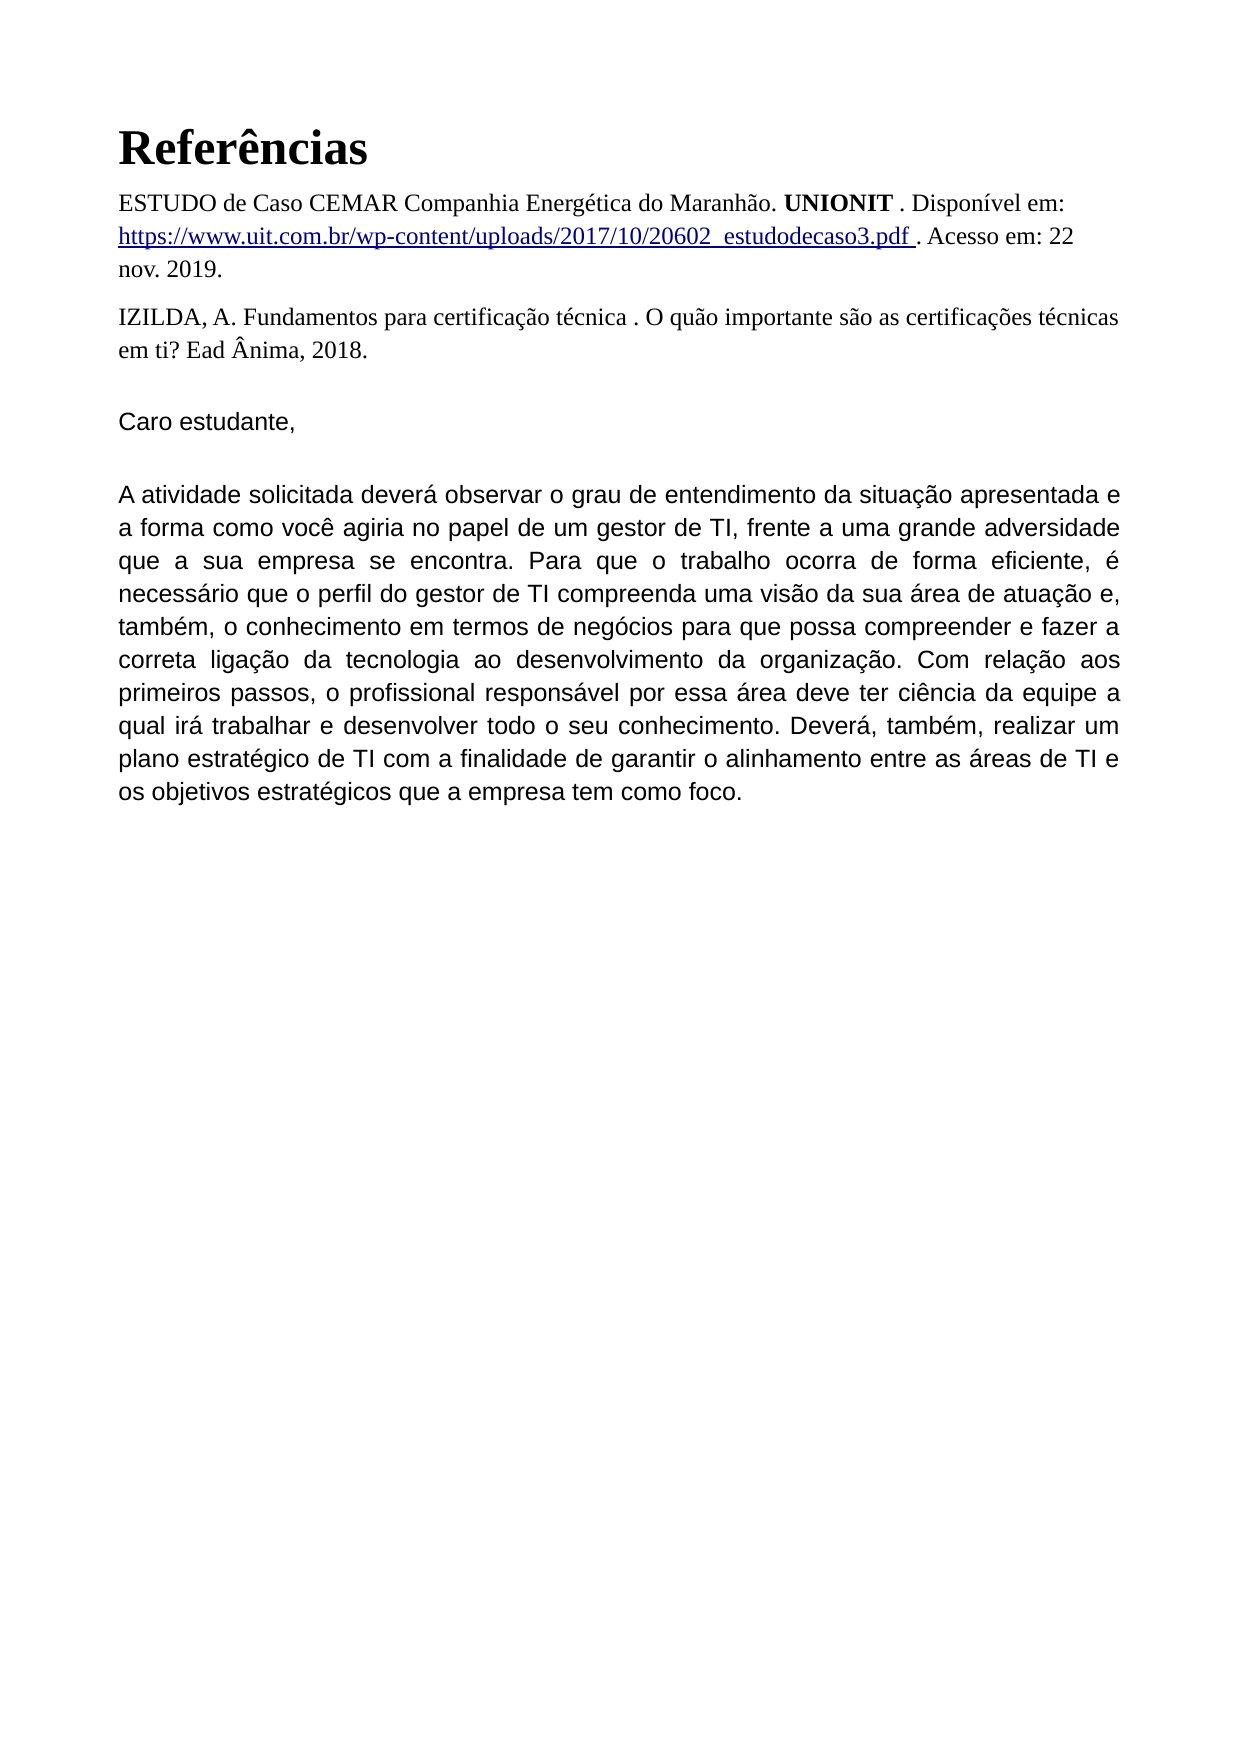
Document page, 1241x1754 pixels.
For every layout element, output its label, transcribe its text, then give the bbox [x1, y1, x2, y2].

text Caro estudante, [118, 407, 1122, 436]
text ESTUDO de Caso CEMAR Companhia Energética do Maranhão. UNIONIT . Disponível em: https://www.uit.com.br/wp-content/uploads/2017/10/20602_estudodecaso3.pdf . Acesso em: 22 nov. 2019. [118, 188, 1122, 283]
text IZILDA, A. Fundamentos para certificação técnica . O quão importante são as certificações técnicas em ti? Ead Ânima, 2018. [118, 302, 1122, 363]
text A atividade solicitada deverá observar o grau de entendimento da situação apresentada e a forma como você agiria no papel de um gestor de TI, frente a uma grande adversidade que a sua empresa se encontra. Para que o trabalho ocorra de forma eficiente, é necessário que o perfil do gestor de TI compreenda uma visão da sua área de atuação e, também, o conhecimento em termos de negócios para que possa compreender e fazer a correta ligação da tecnologia ao desenvolvimento da organização. Com relação aos primeiros passos, o profissional responsável por essa área deve ter ciência da equipe a qual irá trabalhar e desenvolver todo o seu conhecimento. Deverá, também, realizar um plano estratégico de TI com a finalidade de garantir o alinhamento entre as áreas de TI e os objetivos estratégicos que a empresa tem como foco. [118, 480, 1122, 806]
subtitle Referências [118, 118, 1122, 176]
